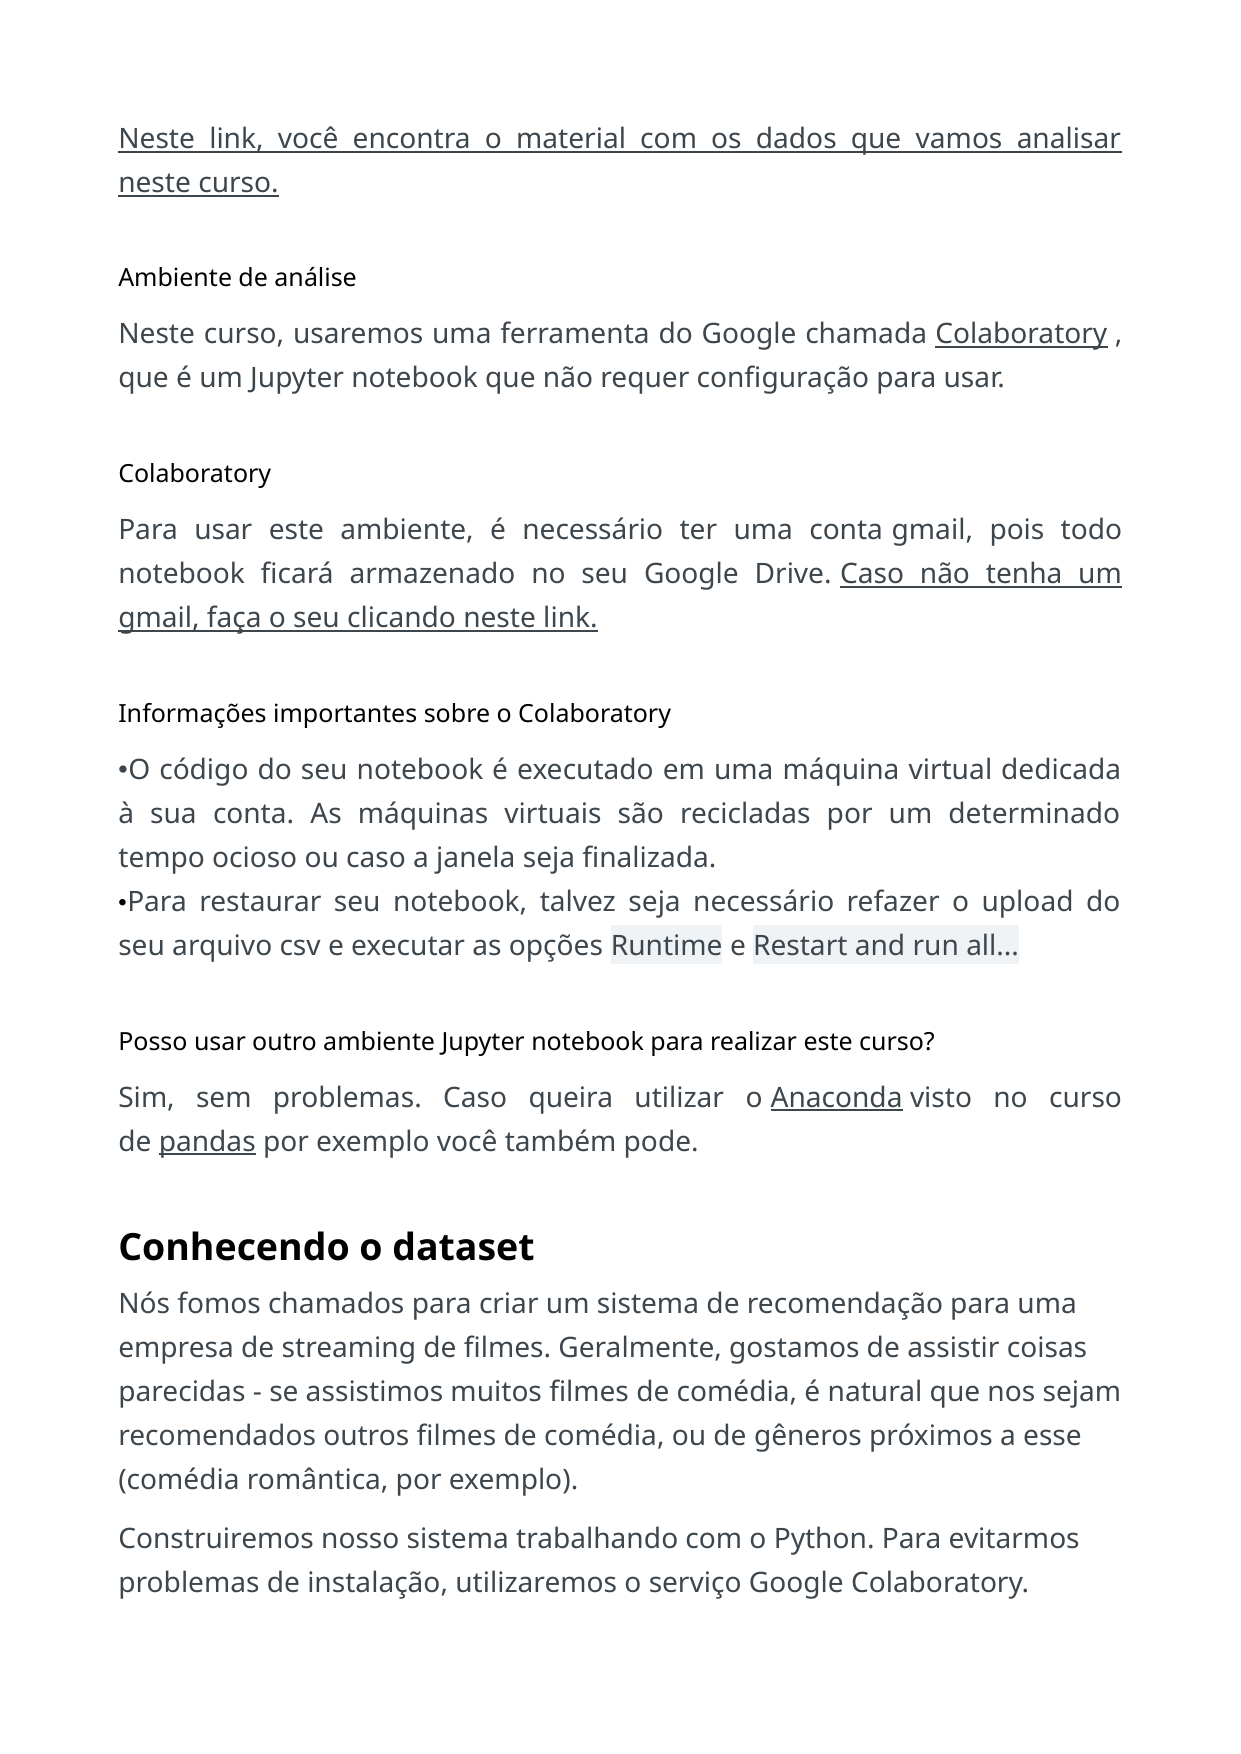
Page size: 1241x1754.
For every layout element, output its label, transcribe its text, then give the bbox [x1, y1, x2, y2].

list O código do seu notebook é executado em uma máquina virtual dedicada à sua conta. As máquinas virtuais são recicladas por um determinado tempo ocioso ou caso a janela seja finalizada. [118, 749, 1122, 876]
text Sim, sem problemas. Caso queira utilizar o Anaconda visto no curso de pandas por exemplo você também pode. [118, 1077, 1122, 1159]
text Para usar este ambiente, é necessário ter uma conta gmail, pois todo notebook ficará armazenado no seu Google Drive. Caso não tenha um gmail, faça o seu clicando neste link. [118, 509, 1122, 636]
subtitle Conhecendo o dataset [118, 1220, 1122, 1271]
text Nós fomos chamados para criar um sistema de recomendação para uma empresa de streaming de filmes. Geralmente, gostamos de assistir coisas parecidas - se assistimos muitos filmes de comédia, é natural que nos sejam recomendados outros filmes de comédia, ou de gêneros próximos a esse (comédia romântica, por exemplo). [118, 1283, 1122, 1498]
text Informações importantes sobre o Colaboratory [118, 695, 1122, 729]
text Ambiente de análise [118, 260, 1122, 294]
text Neste link, você encontra o material com os dados que vamos analisar [118, 118, 1122, 151]
list Para restaurar seu notebook, talvez seja necessário refazer o upload do seu arquivo csv e executar as opções Runtime e Restart and run all... [118, 881, 1122, 964]
text Construiremos nosso sistema trabalhando com o Python. Para evitarmos problemas de instalação, utilizaremos o serviço Google Colaboratory. [118, 1518, 1122, 1601]
text Colaboratory [118, 456, 1122, 490]
text Neste curso, usaremos uma ferramenta do Google chamada Colaboratory , que é um Jupyter notebook que não requer configuração para usar. [118, 314, 1122, 396]
text neste curso. [118, 153, 1122, 201]
text Posso usar outro ambiente Jupyter notebook para realizar este curso? [118, 1023, 1122, 1057]
